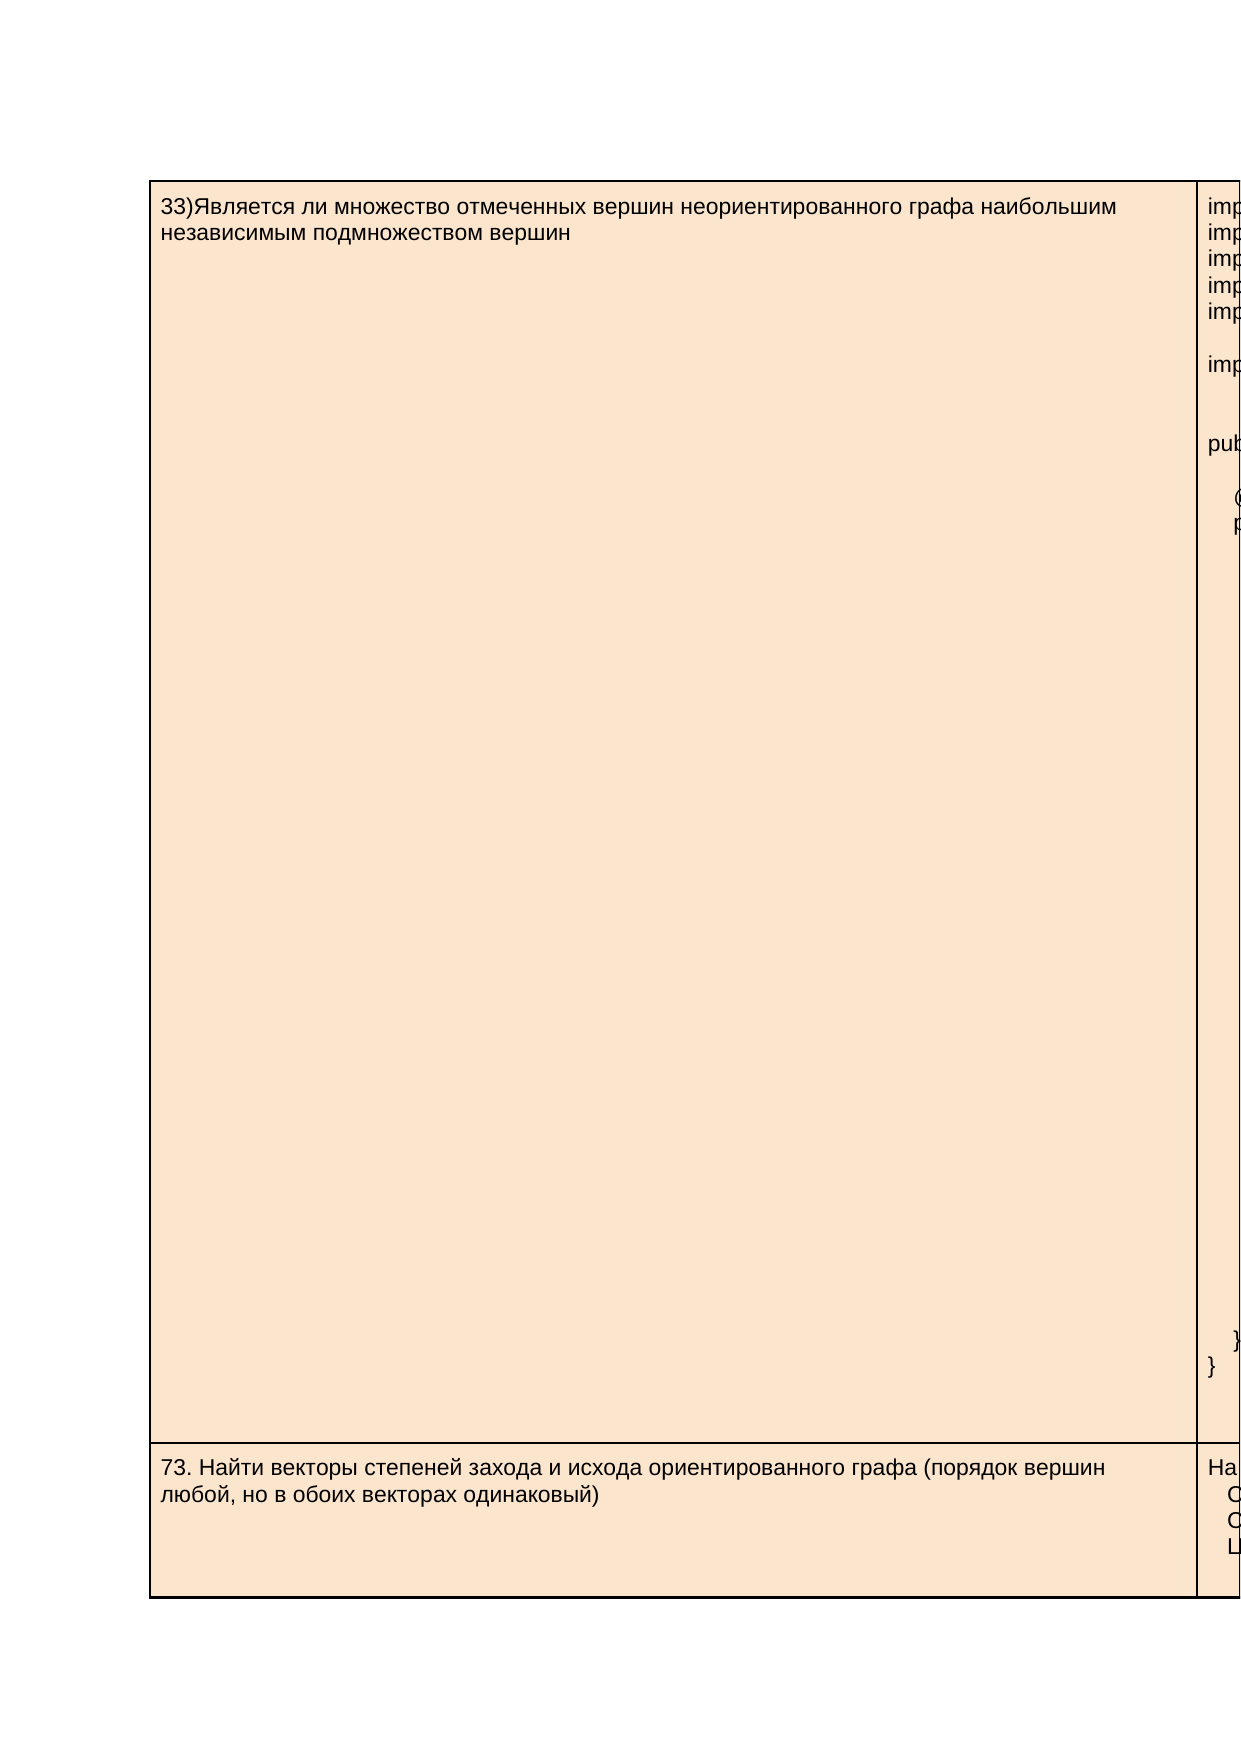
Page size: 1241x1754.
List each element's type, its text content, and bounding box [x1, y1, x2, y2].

table_cell 73. Найти векторы степеней захода и исхода ориентированного графа (порядок вершин любой, но в обоих векторах одинаковый) [151, 1444, 1196, 1596]
table_cell На входе: Абстрактный граф Создать вектор захода din длины n Создать вектор исхода dout длины n ЦИКЛ: Пока не рассмотрены все вершины v dout[v] = EdgeList.size() ЦИКЛ для i от 0 до EdgeList.size() din[EdgeList[i]] += 1 Конец цикла Конец цикла Вернуть векторы din и dout [1198, 1444, 1239, 1596]
table_header 33)Является ли множество отмеченных вершин неориентированного графа наибольшим независимым подмножеством вершин [151, 182, 1196, 1442]
table_header import com.mathsystem.entity.graph.Color; import com.mathsystem.graphapi.AbstractEdge; import com.mathsystem.graphapi.AbstractGraph; import com.mathsystem.graphapi.Vertex; import com.mathsystem.plugin.GraphProperty; import java.util.List; public class IndependentSet implements GraphProperty{ @Override public boolean execute(AbstractGraph abstractGraph) { List<Vertex> vertexList = abstractGraph.getVertices(); for (Vertex vertex : vertexList) { if (vertex.getColor() == Color.red) { List<AbstractEdge> edgeList = vertex.getEdgeList(); for (AbstractEdge edge : edgeList) { if (edge.other(vertex).getColor() == Color.red){ return false; } } } if (vertex.getColor() == Color.gray) { List<AbstractEdge> edgeList = vertex.getEdgeList(); boolean flag = false; for (AbstractEdge edge : edgeList) { if (edge.other(vertex).getColor() == Color.red){ flag = true; } } if(!flag) return false; } } return true; } } [1198, 182, 1239, 1442]
